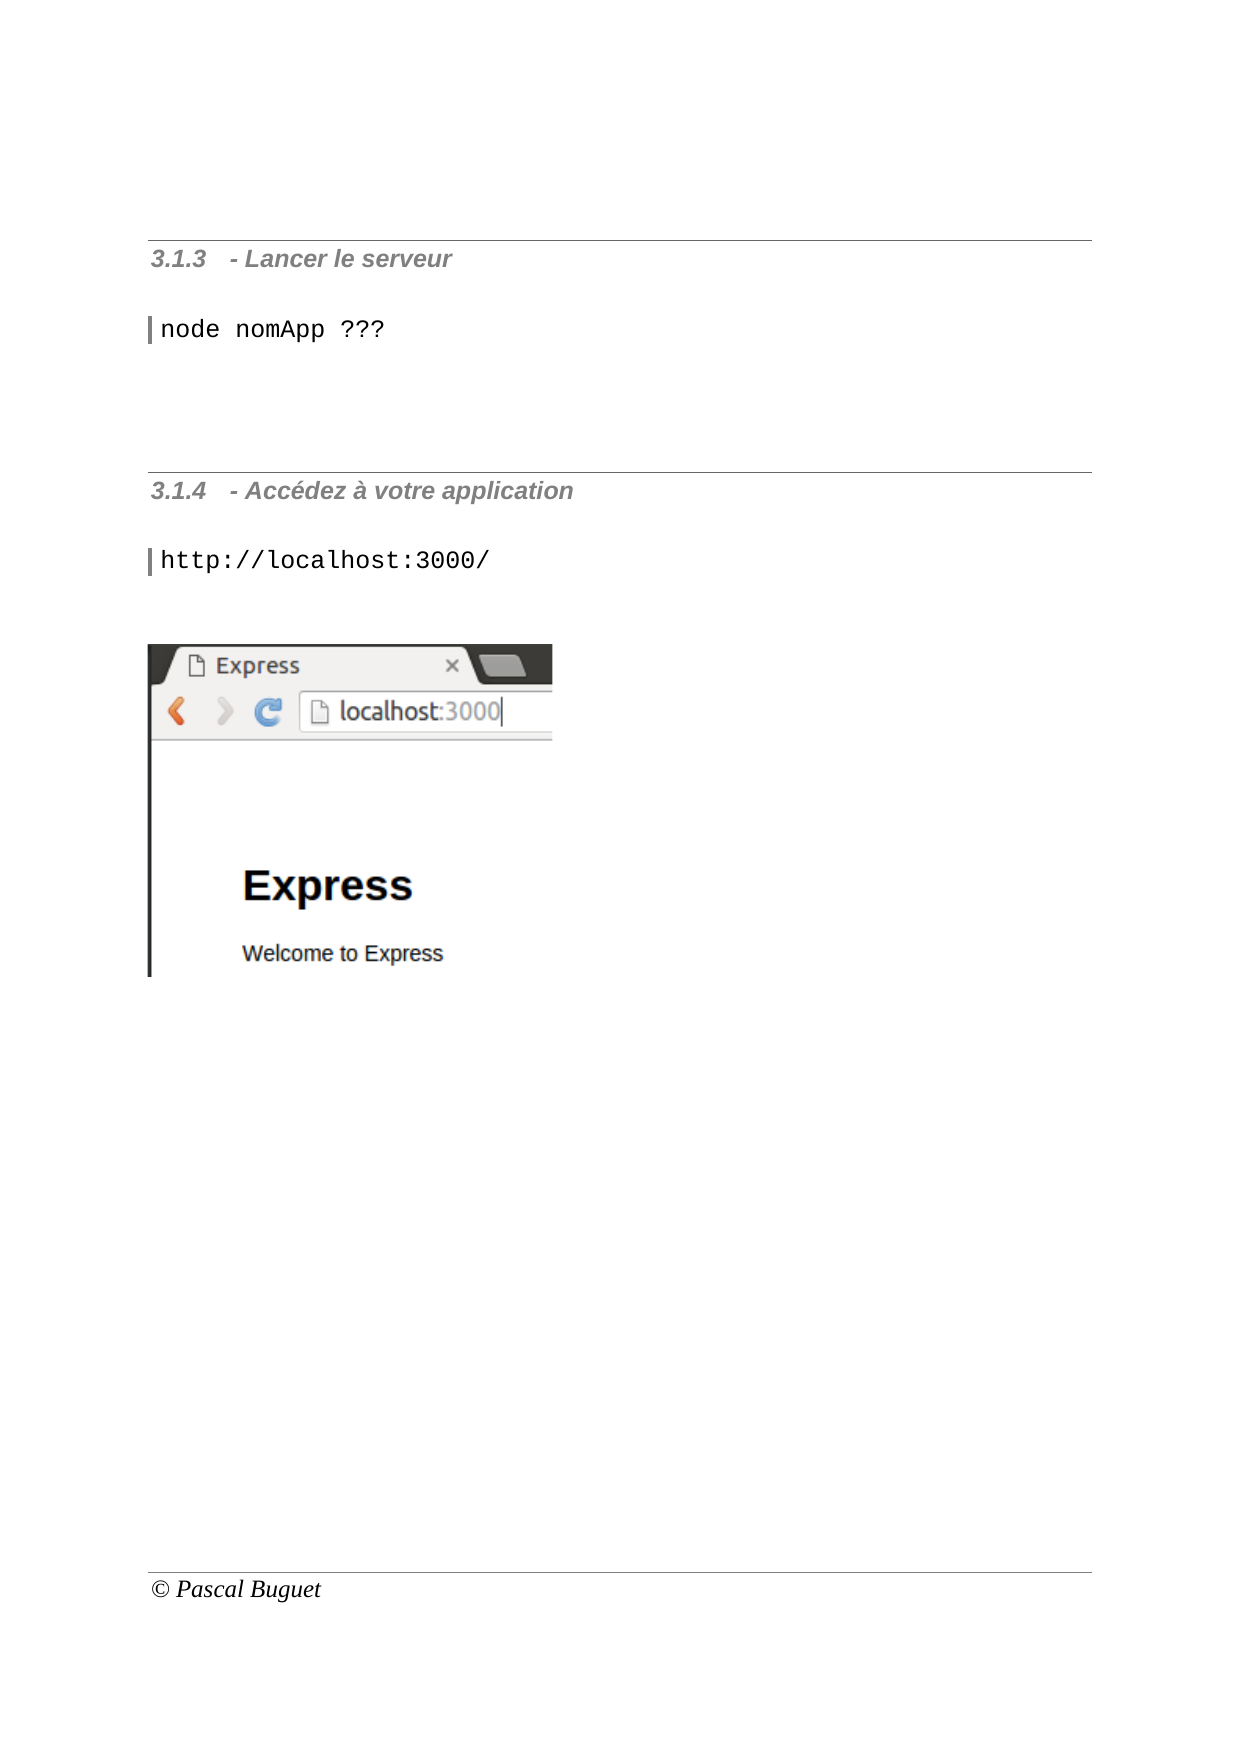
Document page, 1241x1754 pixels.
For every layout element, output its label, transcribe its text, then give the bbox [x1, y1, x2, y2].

text http://localhost:3000/ [152, 548, 1092, 576]
subtitle - Lancer le serveur [148, 241, 1092, 276]
text node nomApp ??? [152, 316, 1092, 344]
subtitle - Accédez à votre application [148, 473, 1092, 507]
picture [147, 644, 553, 977]
